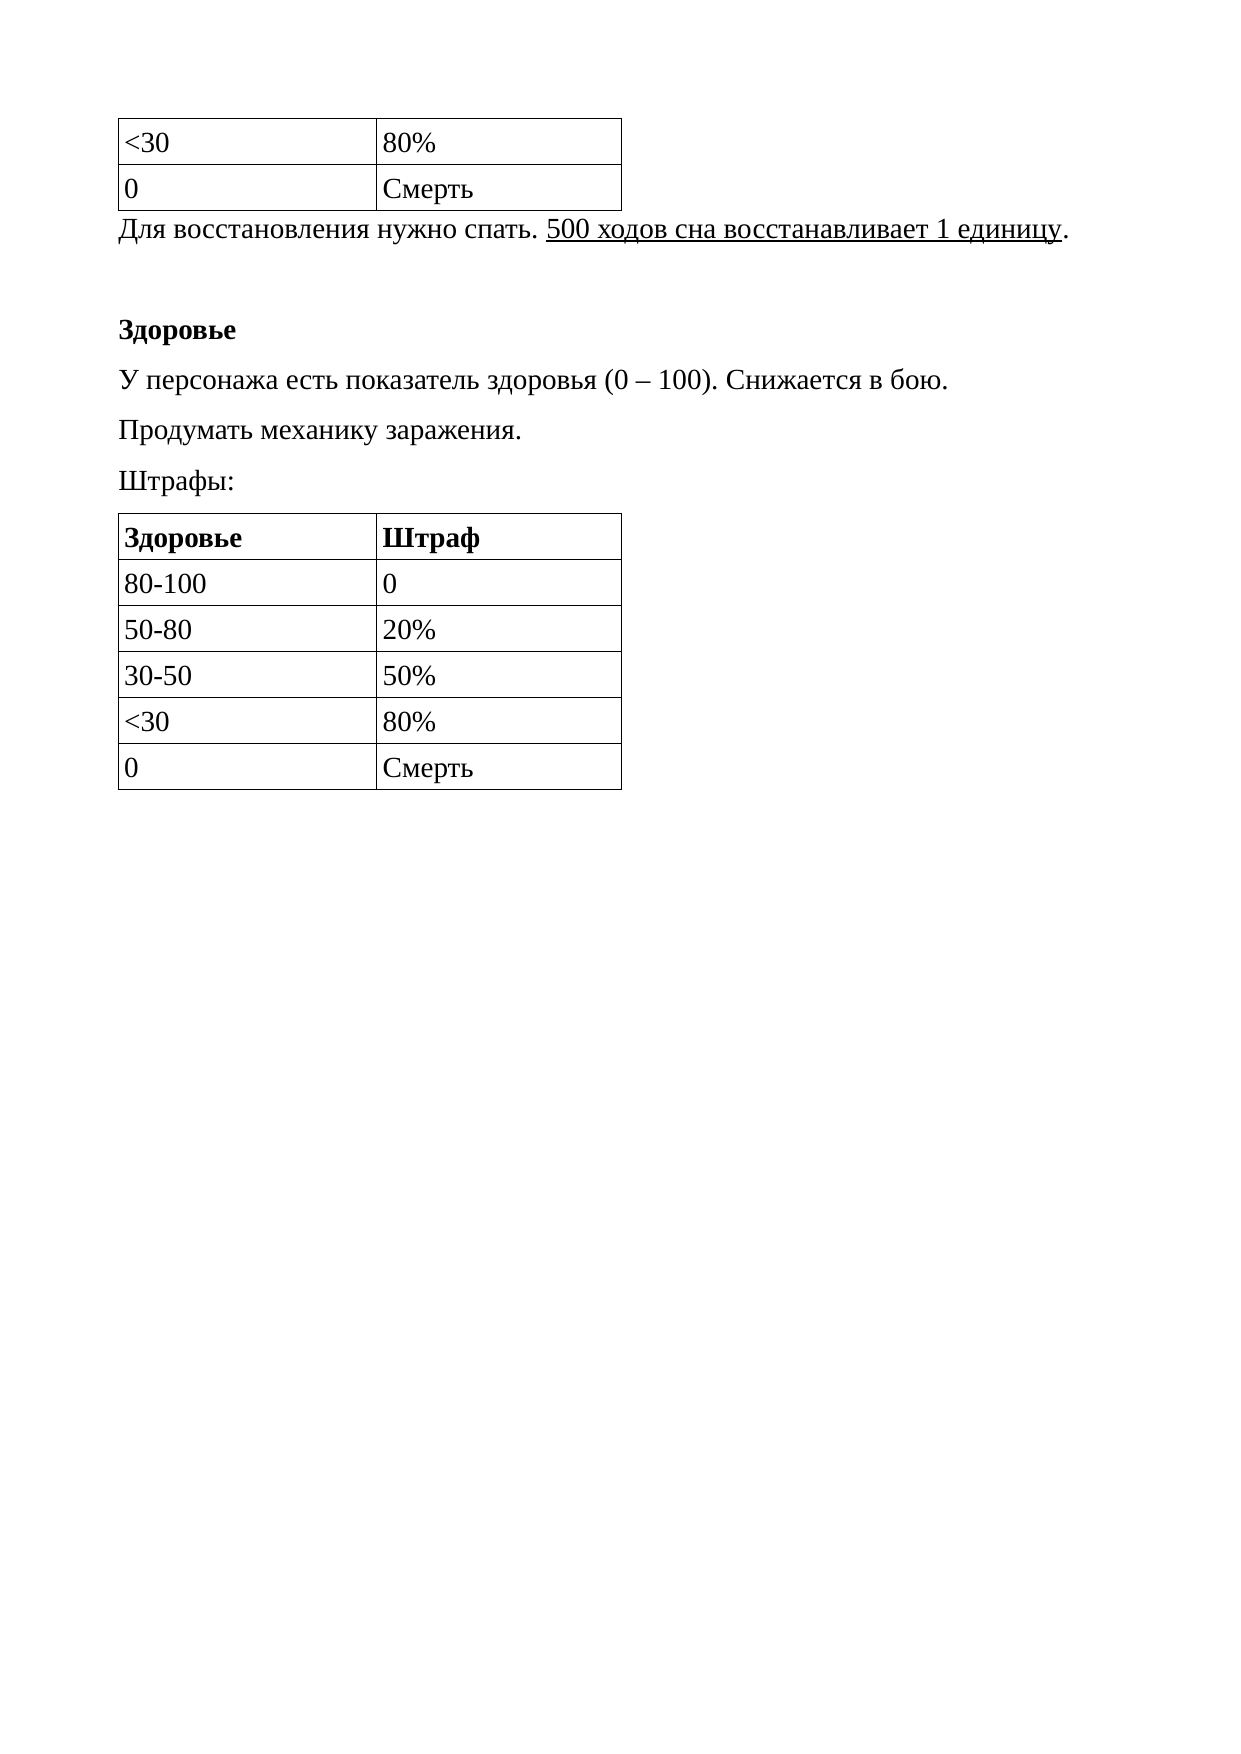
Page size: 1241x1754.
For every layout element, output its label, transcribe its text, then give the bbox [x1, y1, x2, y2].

table_cell <30 [119, 119, 376, 164]
table_cell 20% [377, 606, 621, 651]
table_cell Смерть [377, 165, 621, 210]
table_cell 0 [119, 744, 376, 789]
table_cell 80-100 [119, 560, 376, 605]
table_header Здоровье [119, 514, 376, 559]
table_cell <30 [119, 698, 376, 743]
text Для восстановления нужно спать. 500 ходов сна восстанавливает 1 единицу. [118, 211, 1122, 245]
table_cell 30-50 [119, 652, 376, 697]
table_cell Смерть [377, 744, 621, 789]
table_cell 50-80 [119, 606, 376, 651]
table_header Штраф [377, 514, 621, 559]
text Продумать механику заражения. [118, 412, 1122, 446]
text Здоровье [118, 312, 1122, 345]
table_cell 50% [377, 652, 621, 697]
text Штрафы: [118, 463, 1122, 496]
text У персонажа есть показатель здоровья (0 – 100). Снижается в бою. [118, 362, 1122, 396]
table_cell 0 [119, 165, 376, 210]
table_cell 80% [377, 698, 621, 743]
table_cell 80% [377, 119, 621, 164]
table_cell 0 [377, 560, 621, 605]
